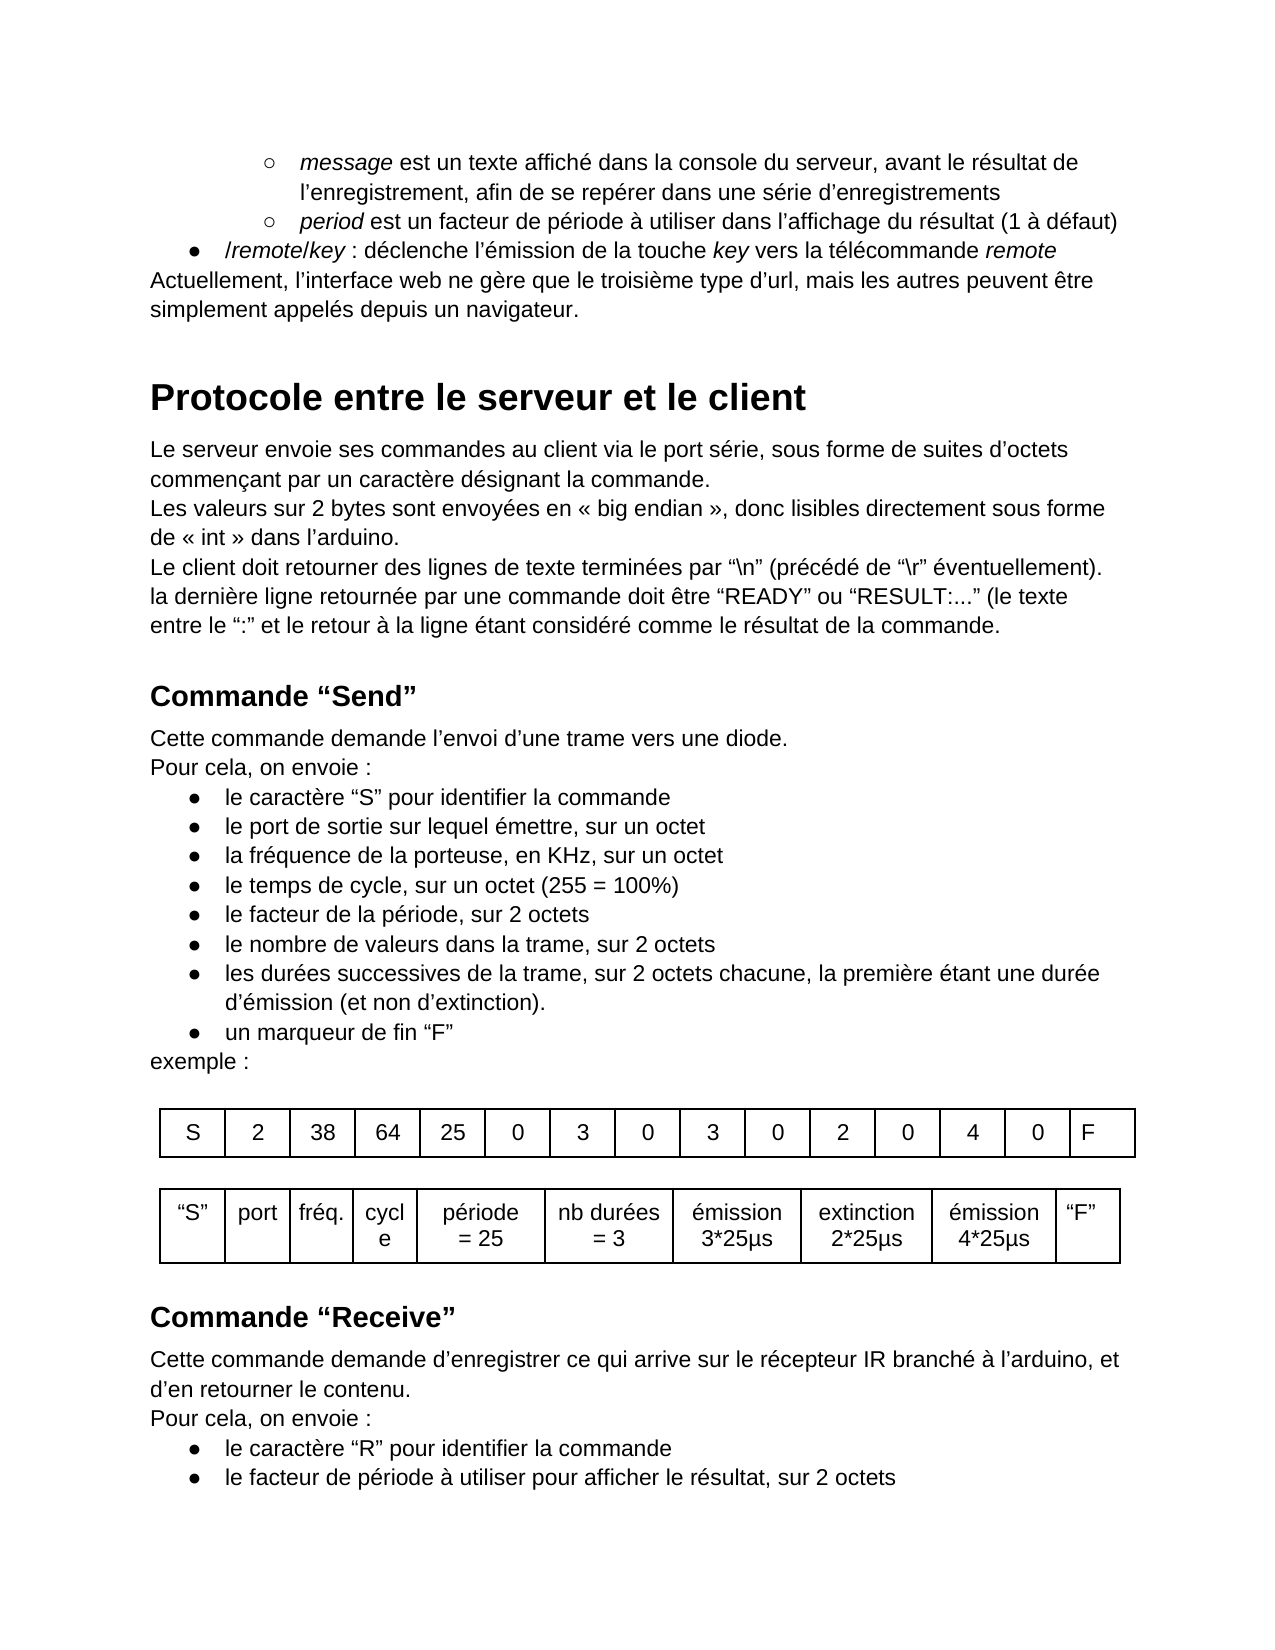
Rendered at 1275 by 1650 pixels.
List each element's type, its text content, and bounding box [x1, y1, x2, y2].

table_header période = 25 [418, 1190, 544, 1262]
table_header 3 [551, 1110, 614, 1156]
list le caractère “S” pour identifier la commande [187, 784, 1125, 810]
table_header 0 [746, 1110, 809, 1156]
table_header extinction 2*25µs [802, 1190, 931, 1262]
table_header 2 [226, 1110, 289, 1156]
table_header émission 3*25µs [674, 1190, 800, 1262]
table_header 0 [616, 1110, 679, 1156]
list un marqueur de fin “F” [187, 1019, 1125, 1045]
list period est un facteur de période à utiliser dans l’affichage du résultat (1 à défaut) [262, 209, 1125, 234]
table_header 0 [486, 1110, 549, 1156]
text Les valeurs sur 2 bytes sont envoyées en « big endian », donc lisibles directement sous forme de « int » dans l’arduino. [150, 496, 1125, 551]
text Le client doit retourner des lignes de texte terminées par “\n” (précédé de “\r” éventuellement). [150, 554, 1125, 580]
list /remote/key : déclenche l’émission de la touche key vers la télécommande remote [187, 238, 1125, 264]
table_header 0 [1006, 1110, 1069, 1156]
table_header F [1071, 1110, 1134, 1156]
table_header 38 [291, 1110, 354, 1156]
table_header 2 [811, 1110, 874, 1156]
list les durées successives de la trame, sur 2 octets chacune, la première étant une durée d’émission (et non d’extinction). [187, 961, 1125, 1016]
text Le serveur envoie ses commandes au client via le port série, sous forme de suites d’octets commençant par un caractère désignant la commande. [150, 437, 1125, 492]
table_header 3 [681, 1110, 744, 1156]
subtitle Protocole entre le serveur et le client [150, 376, 1125, 418]
list la fréquence de la porteuse, en KHz, sur un octet [187, 843, 1125, 869]
table_header “S” [161, 1190, 224, 1262]
list le temps de cycle, sur un octet (255 = 100%) [187, 873, 1125, 898]
list le facteur de période à utiliser pour afficher le résultat, sur 2 octets [187, 1464, 1125, 1490]
text Pour cela, on envoie : [150, 1406, 1125, 1431]
table_header “F” [1057, 1190, 1119, 1262]
list le nombre de valeurs dans la trame, sur 2 octets [187, 931, 1125, 957]
table_header nb durées = 3 [546, 1190, 672, 1262]
table_header 4 [941, 1110, 1004, 1156]
table_header 25 [421, 1110, 484, 1156]
table_header S [161, 1110, 224, 1156]
table_header cycle [354, 1190, 416, 1262]
table_header fréq. [291, 1190, 352, 1262]
text la dernière ligne retournée par une commande doit être “READY” ou “RESULT:...” (le texte entre le “:” et le retour à la ligne étant considéré comme le résultat de la commande. [150, 584, 1125, 639]
text Pour cela, on envoie : [150, 755, 1125, 781]
text Cette commande demande d’enregistrer ce qui arrive sur le récepteur IR branché à l’arduino, et d’en retourner le contenu. [150, 1347, 1125, 1402]
list le facteur de la période, sur 2 octets [187, 902, 1125, 928]
table_header émission 4*25µs [933, 1190, 1055, 1262]
table_header 0 [876, 1110, 939, 1156]
list message est un texte affiché dans la console du serveur, avant le résultat de l’enregistrement, afin de se repérer dans une série d’enregistrements [262, 150, 1125, 205]
text exemple : [150, 1049, 1125, 1074]
list le caractère “R” pour identifier la commande [187, 1435, 1125, 1461]
list le port de sortie sur lequel émettre, sur un octet [187, 814, 1125, 839]
table_header 64 [356, 1110, 419, 1156]
table_header port [226, 1190, 289, 1262]
subtitle Commande “Receive” [150, 1301, 1125, 1334]
subtitle Commande “Send” [150, 680, 1125, 713]
text Actuellement, l’interface web ne gère que le troisième type d’url, mais les autres peuvent être simplement appelés depuis un navigateur. [150, 267, 1125, 322]
text Cette commande demande l’envoi d’une trame vers une diode. [150, 726, 1125, 751]
